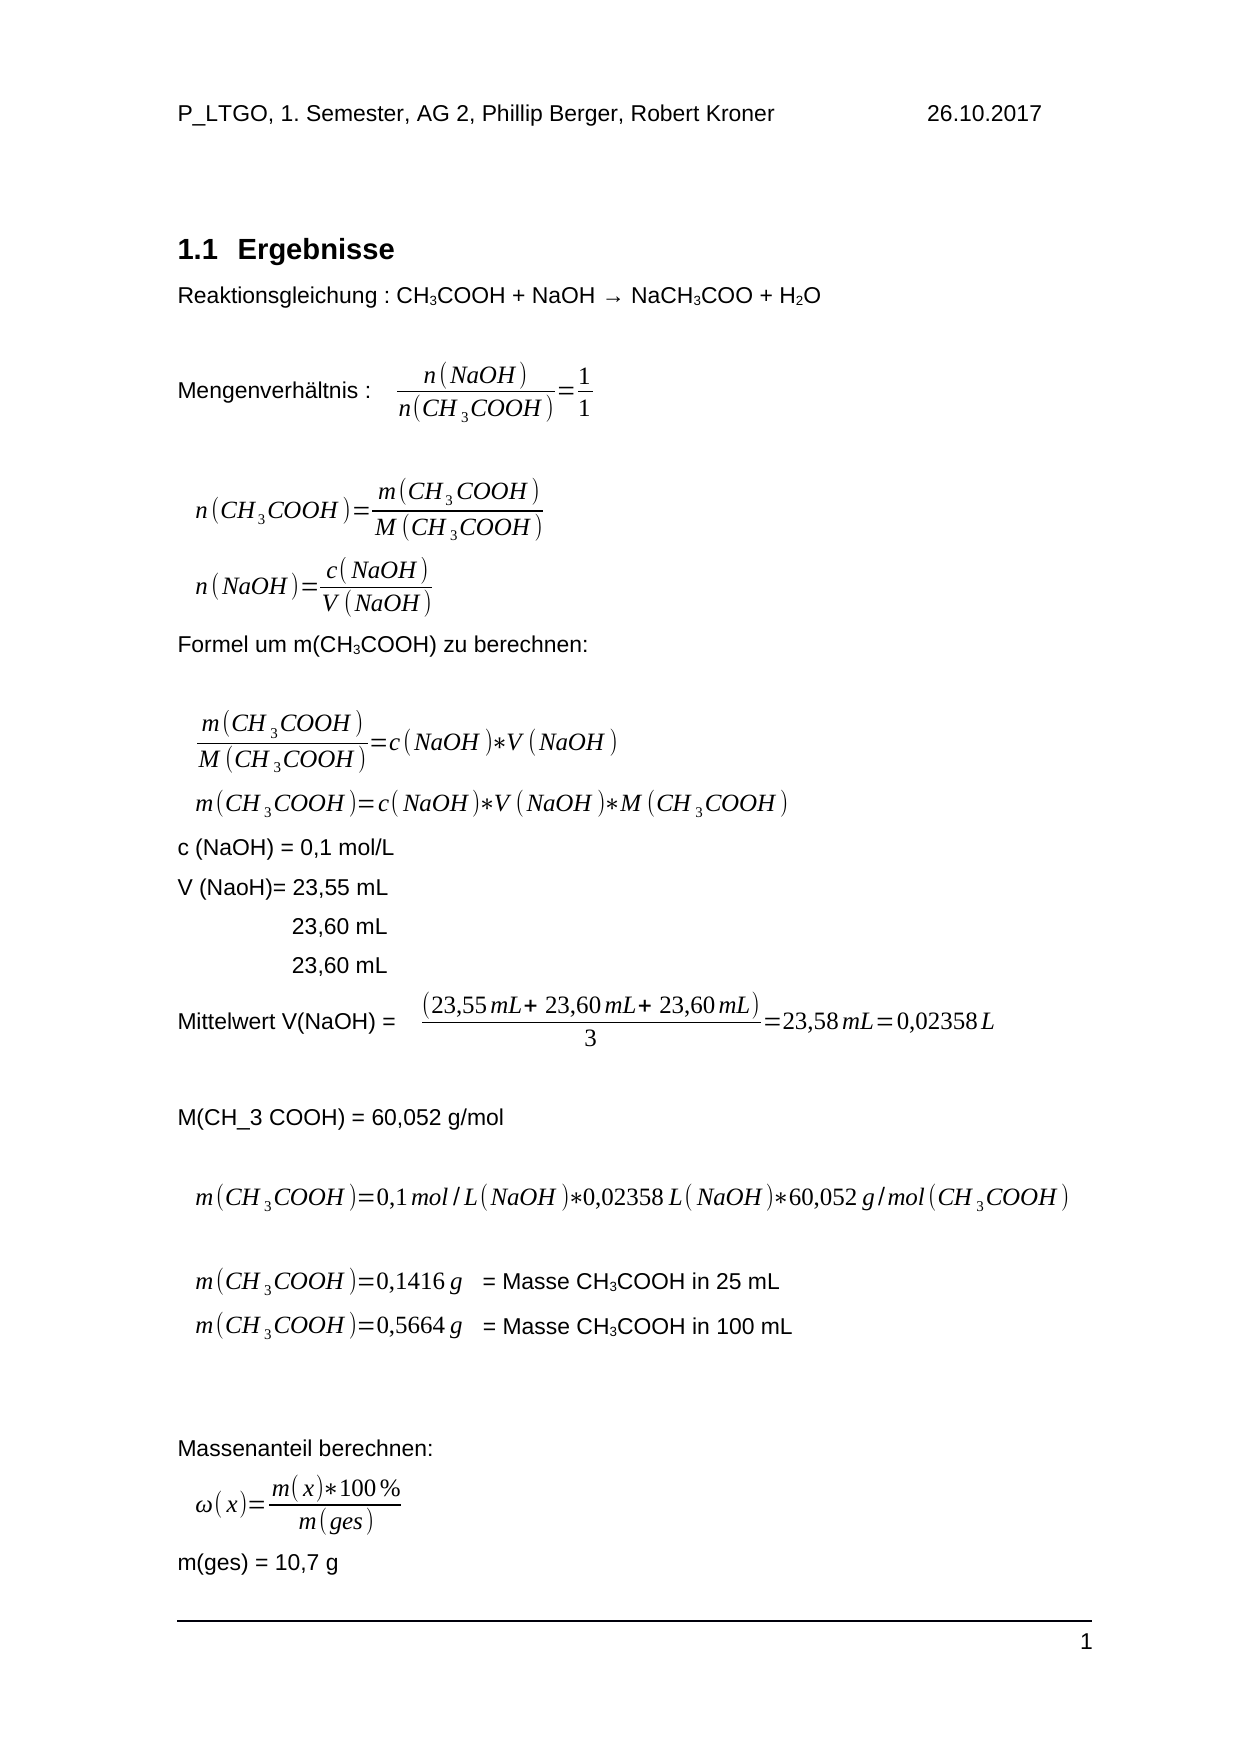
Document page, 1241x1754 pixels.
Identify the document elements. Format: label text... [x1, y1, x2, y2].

text Massenanteil berechnen: [177, 1435, 1092, 1462]
text Reaktionsgleichung : CH3COOH + NaOH → NaCH3COO + H2O [177, 282, 1092, 309]
text c (NaOH) = 0,1 mol/L [177, 834, 1092, 860]
text Mittelwert V(NaOH) = [177, 992, 1092, 1052]
text M(CH_3 COOH) = 60,052 g/mol [177, 1104, 1092, 1131]
text V (NaoH)= 23,55 mL [177, 873, 1092, 900]
text 23,60 mL [177, 952, 1092, 979]
text = Masse CH3COOH in 25 mL [177, 1267, 1092, 1299]
text = Masse CH3COOH in 100 mL [177, 1312, 1092, 1343]
text m(ges) = 10,7 g [177, 1549, 1092, 1575]
text 23,60 mL [177, 913, 1092, 939]
subtitle Ergebnisse [177, 232, 1092, 266]
text Formel um m(CH3COOH) zu berechnen: [177, 631, 1092, 657]
text Mengenverhältnis : [177, 361, 1092, 425]
